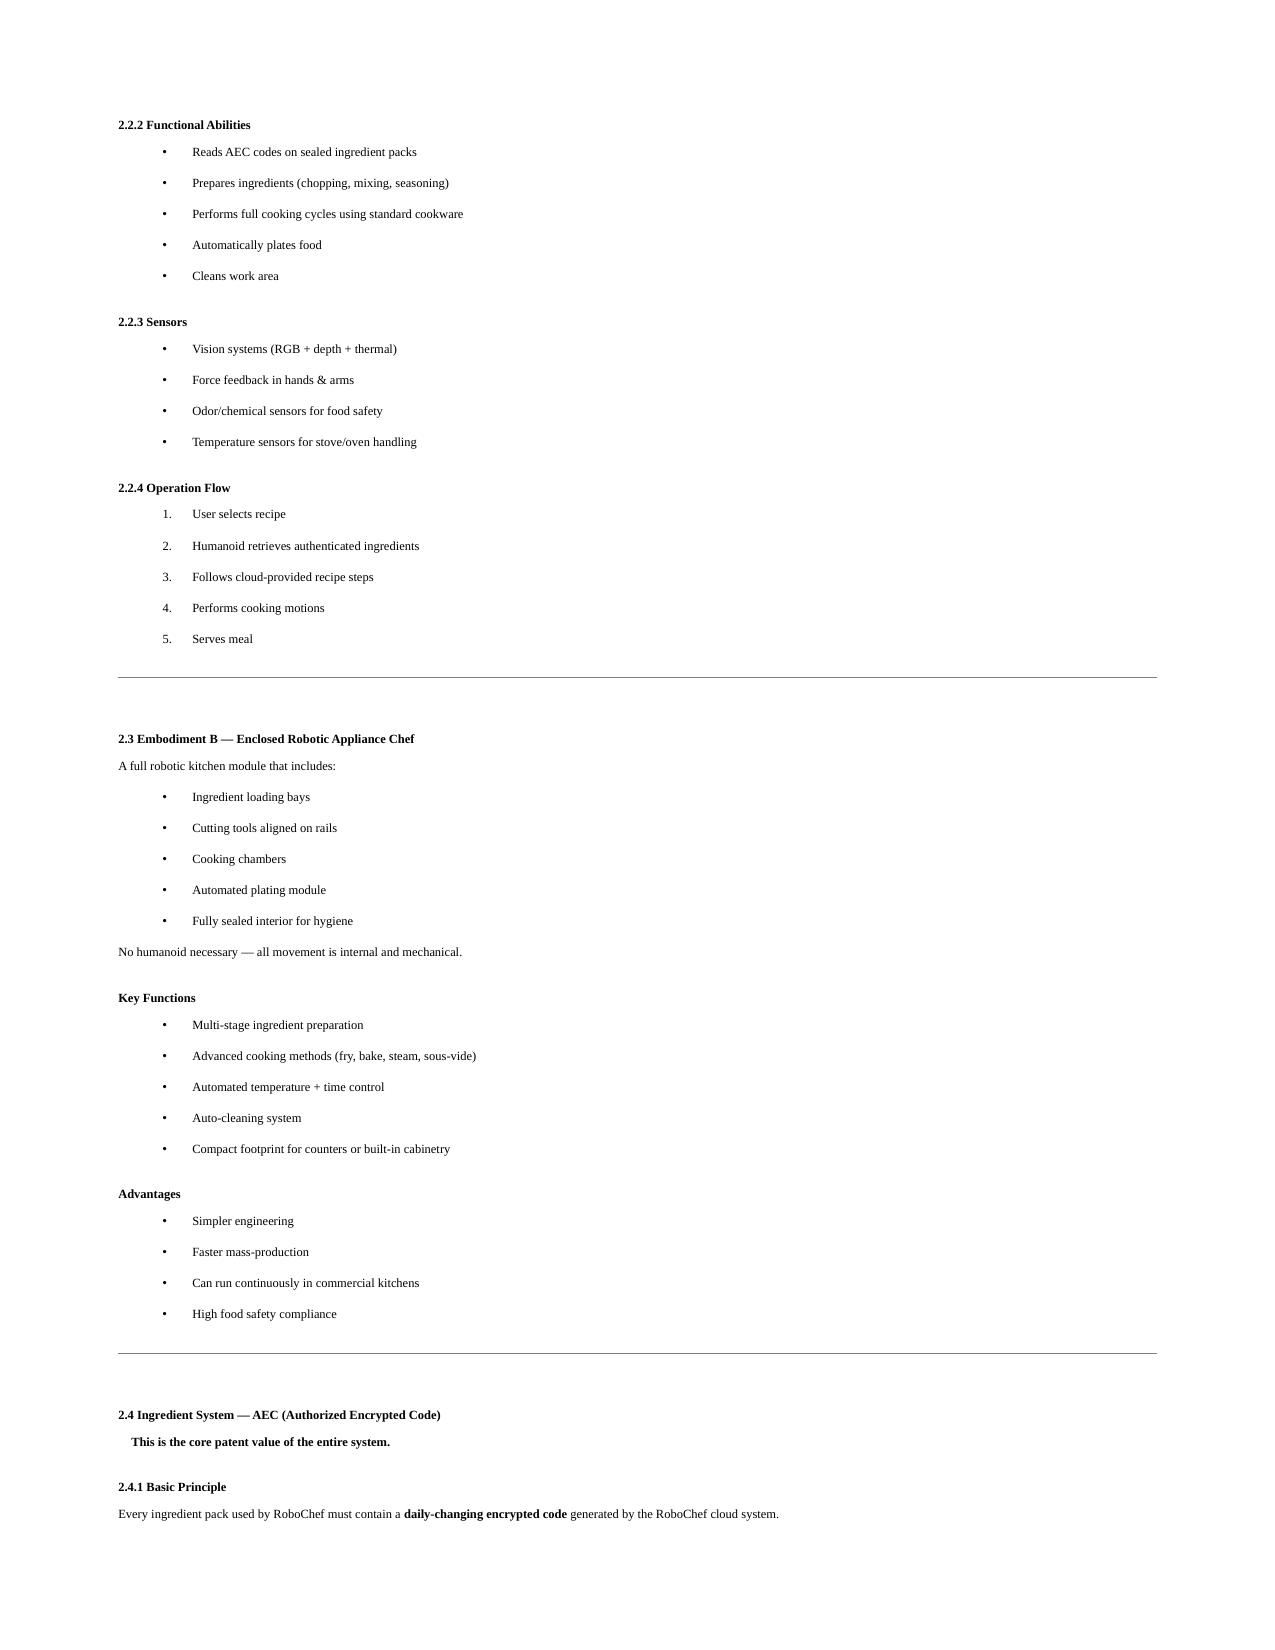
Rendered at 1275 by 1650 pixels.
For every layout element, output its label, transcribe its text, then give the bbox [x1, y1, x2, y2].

list Fully sealed interior for hygiene [162, 914, 1157, 928]
subtitle 2.4 Ingredient System — AEC (Authorized Encrypted Code) [118, 1407, 1157, 1422]
text Every ingredient pack used by RoboChef must contain a daily-changing encrypted code generated by the RoboChef cloud system. [118, 1507, 1157, 1521]
list Simpler engineering [162, 1214, 1157, 1228]
list Automated temperature + time control [162, 1079, 1157, 1094]
subtitle 2.4.1 Basic Principle [118, 1480, 1157, 1494]
list Automated plating module [162, 883, 1157, 897]
list Force feedback in hands & arms [162, 373, 1157, 387]
list Auto-cleaning system [162, 1111, 1157, 1125]
list Ingredient loading bays [162, 790, 1157, 804]
list Odor/chemical sensors for food safety [162, 404, 1157, 418]
subtitle 2.2.2 Functional Abilities [118, 118, 1157, 132]
subtitle Key Functions [118, 991, 1157, 1005]
list Can run continuously in commercial kitchens [162, 1276, 1157, 1291]
list Performs full cooking cycles using standard cookware [162, 207, 1157, 221]
subtitle 2.3 Embodiment B — Enclosed Robotic Appliance Chef [118, 732, 1157, 746]
list Cutting tools aligned on rails [162, 821, 1157, 835]
subtitle 2.2.3 Sensors [118, 315, 1157, 329]
list Automatically plates food [162, 238, 1157, 252]
list High food safety compliance [162, 1307, 1157, 1322]
text A full robotic kitchen module that includes: [118, 759, 1157, 773]
list Reads AEC codes on sealed ingredient packs [162, 145, 1157, 159]
list Multi-stage ingredient preparation [162, 1017, 1157, 1032]
list Compact footprint for counters or built-in cabinetry [162, 1142, 1157, 1156]
list Performs cooking motions [162, 600, 1157, 615]
list Vision systems (RGB + depth + thermal) [162, 342, 1157, 356]
list Temperature sensors for stove/oven handling [162, 435, 1157, 449]
list Cleans work area [162, 269, 1157, 283]
subtitle 2.2.4 Operation Flow [118, 480, 1157, 495]
list Faster mass-production [162, 1245, 1157, 1259]
subtitle Advantages [118, 1187, 1157, 1202]
list Humanoid retrieves authenticated ingredients [162, 538, 1157, 553]
list Serves meal [162, 631, 1157, 646]
list Prepares ingredients (chopping, mixing, seasoning) [162, 176, 1157, 190]
list Follows cloud-provided recipe steps [162, 569, 1157, 584]
list User selects recipe [162, 507, 1157, 522]
text 💡 This is the core patent value of the entire system. [118, 1434, 1157, 1449]
list Advanced cooking methods (fry, bake, steam, sous-vide) [162, 1048, 1157, 1063]
list Cooking chambers [162, 852, 1157, 866]
text No humanoid necessary — all movement is internal and mechanical. [118, 945, 1157, 959]
